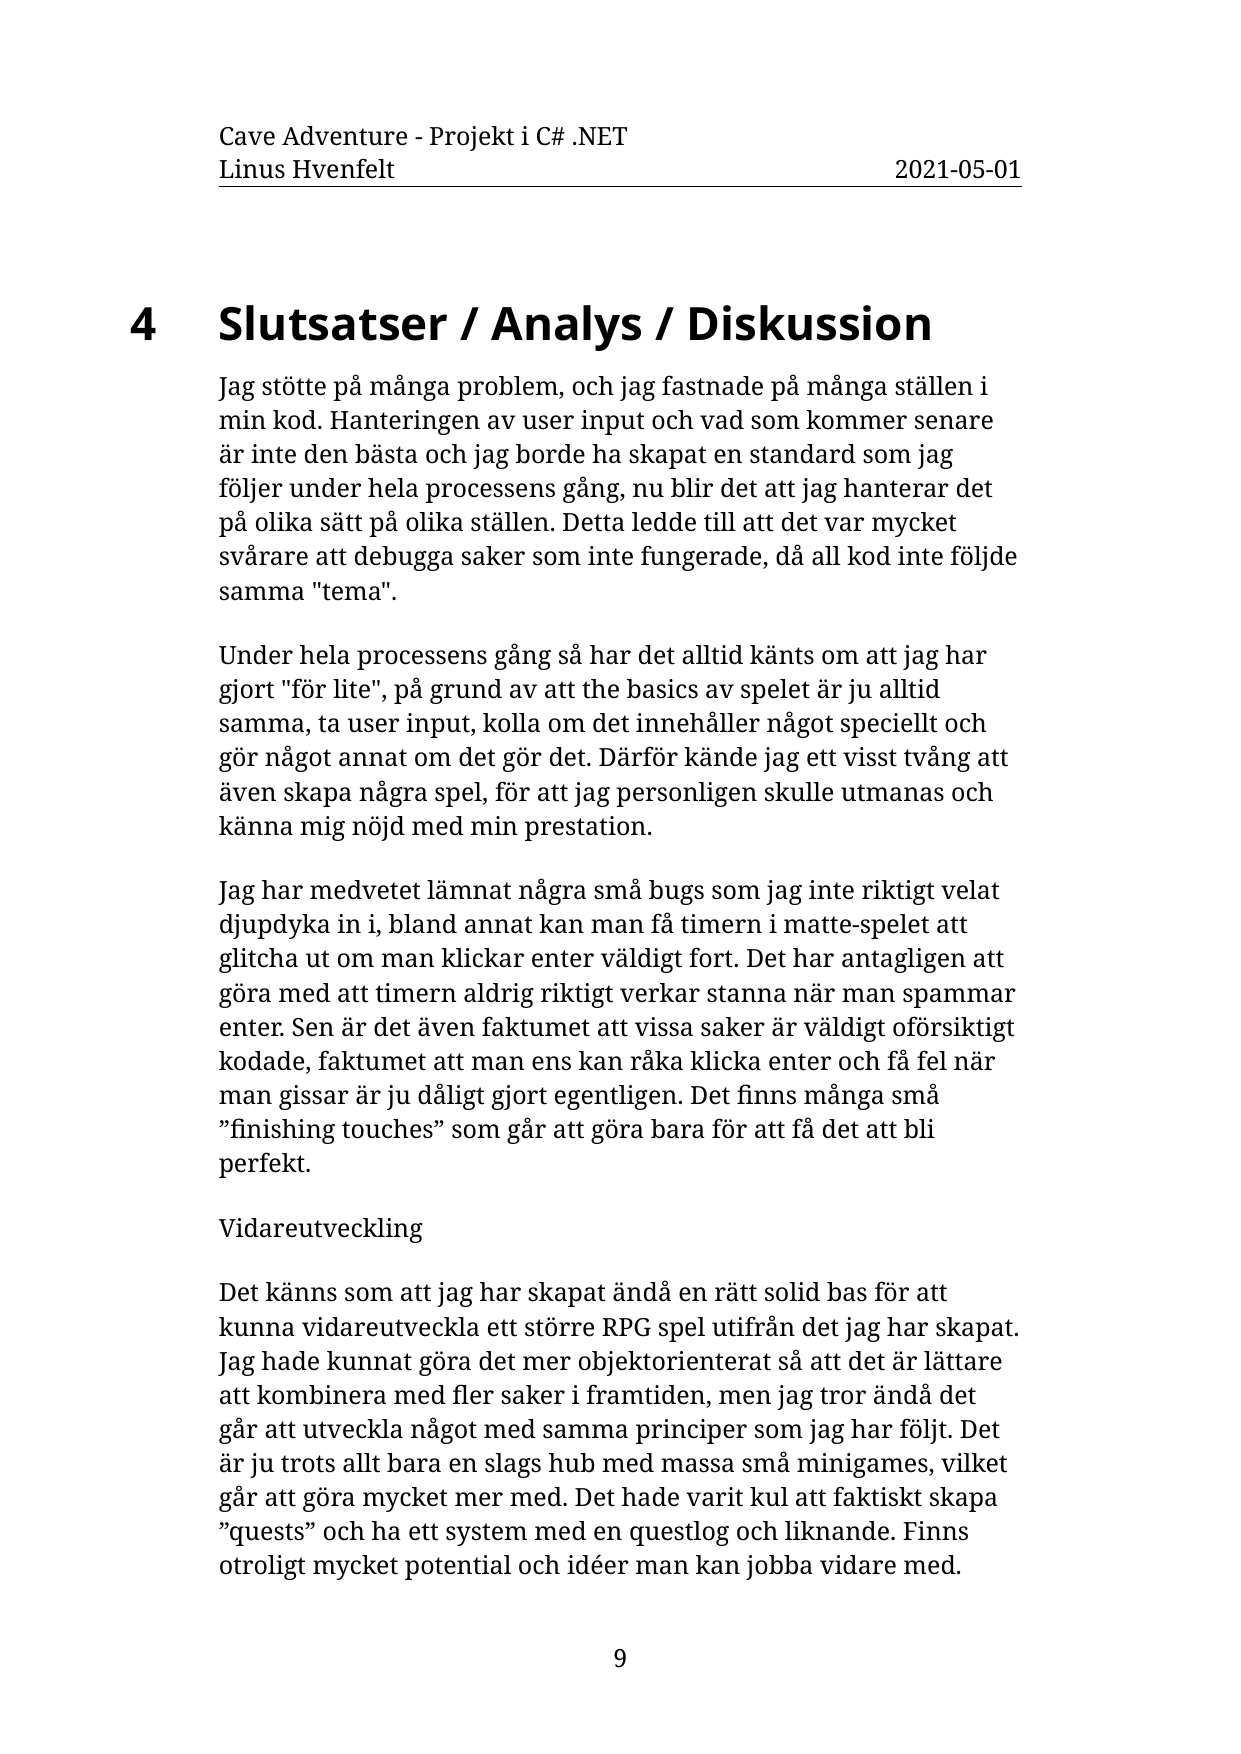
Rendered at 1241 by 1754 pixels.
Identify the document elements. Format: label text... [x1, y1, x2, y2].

text Det känns som att jag har skapat ändå en rätt solid bas för att kunna vidareutveckla ett större RPG spel utifrån det jag har skapat. Jag hade kunnat göra det mer objektorienterat så att det är lättare att kombinera med fler saker i framtiden, men jag tror ändå det går att utveckla något med samma principer som jag har följt. Det är ju trots allt bara en slags hub med massa små minigames, vilket går att göra mycket mer med. Det hade varit kul att faktiskt skapa ”quests” och ha ett system med en questlog och liknande. Finns otroligt mycket potential och idéer man kan jobba vidare med. [218, 1275, 1022, 1582]
text Under hela processens gång så har det alltid känts om att jag har gjort "för lite", på grund av att the basics av spelet är ju alltid samma, ta user input, kolla om det innehåller något speciellt och gör något annat om det gör det. Därför kände jag ett visst tvång att även skapa några spel, för att jag personligen skulle utmanas och känna mig nöjd med min prestation. [218, 638, 1022, 842]
text Vidareutveckling [218, 1210, 1022, 1244]
subtitle Slutsatser / Analys / Diskussion [130, 291, 1022, 353]
text Jag har medvetet lämnat några små bugs som jag inte riktigt velat djupdyka in i, bland annat kan man få timern i matte-spelet att glitcha ut om man klickar enter väldigt fort. Det har antagligen att göra med att timern aldrig riktigt verkar stanna när man spammar enter. Sen är det även faktumet att vissa saker är väldigt oförsiktigt kodade, faktumet att man ens kan råka klicka enter och få fel när man gissar är ju dåligt gjort egentligen. Det finns många små ”finishing touches” som går att göra bara för att få det att bli perfekt. [218, 873, 1022, 1179]
text Jag stötte på många problem, och jag fastnade på många ställen i min kod. Hanteringen av user input och vad som kommer senare är inte den bästa och jag borde ha skapat en standard som jag följer under hela processens gång, nu blir det att jag hanterar det på olika sätt på olika ställen. Detta ledde till att det var mycket svårare att debugga saker som inte fungerade, då all kod inte följde samma "tema". [218, 369, 1022, 607]
